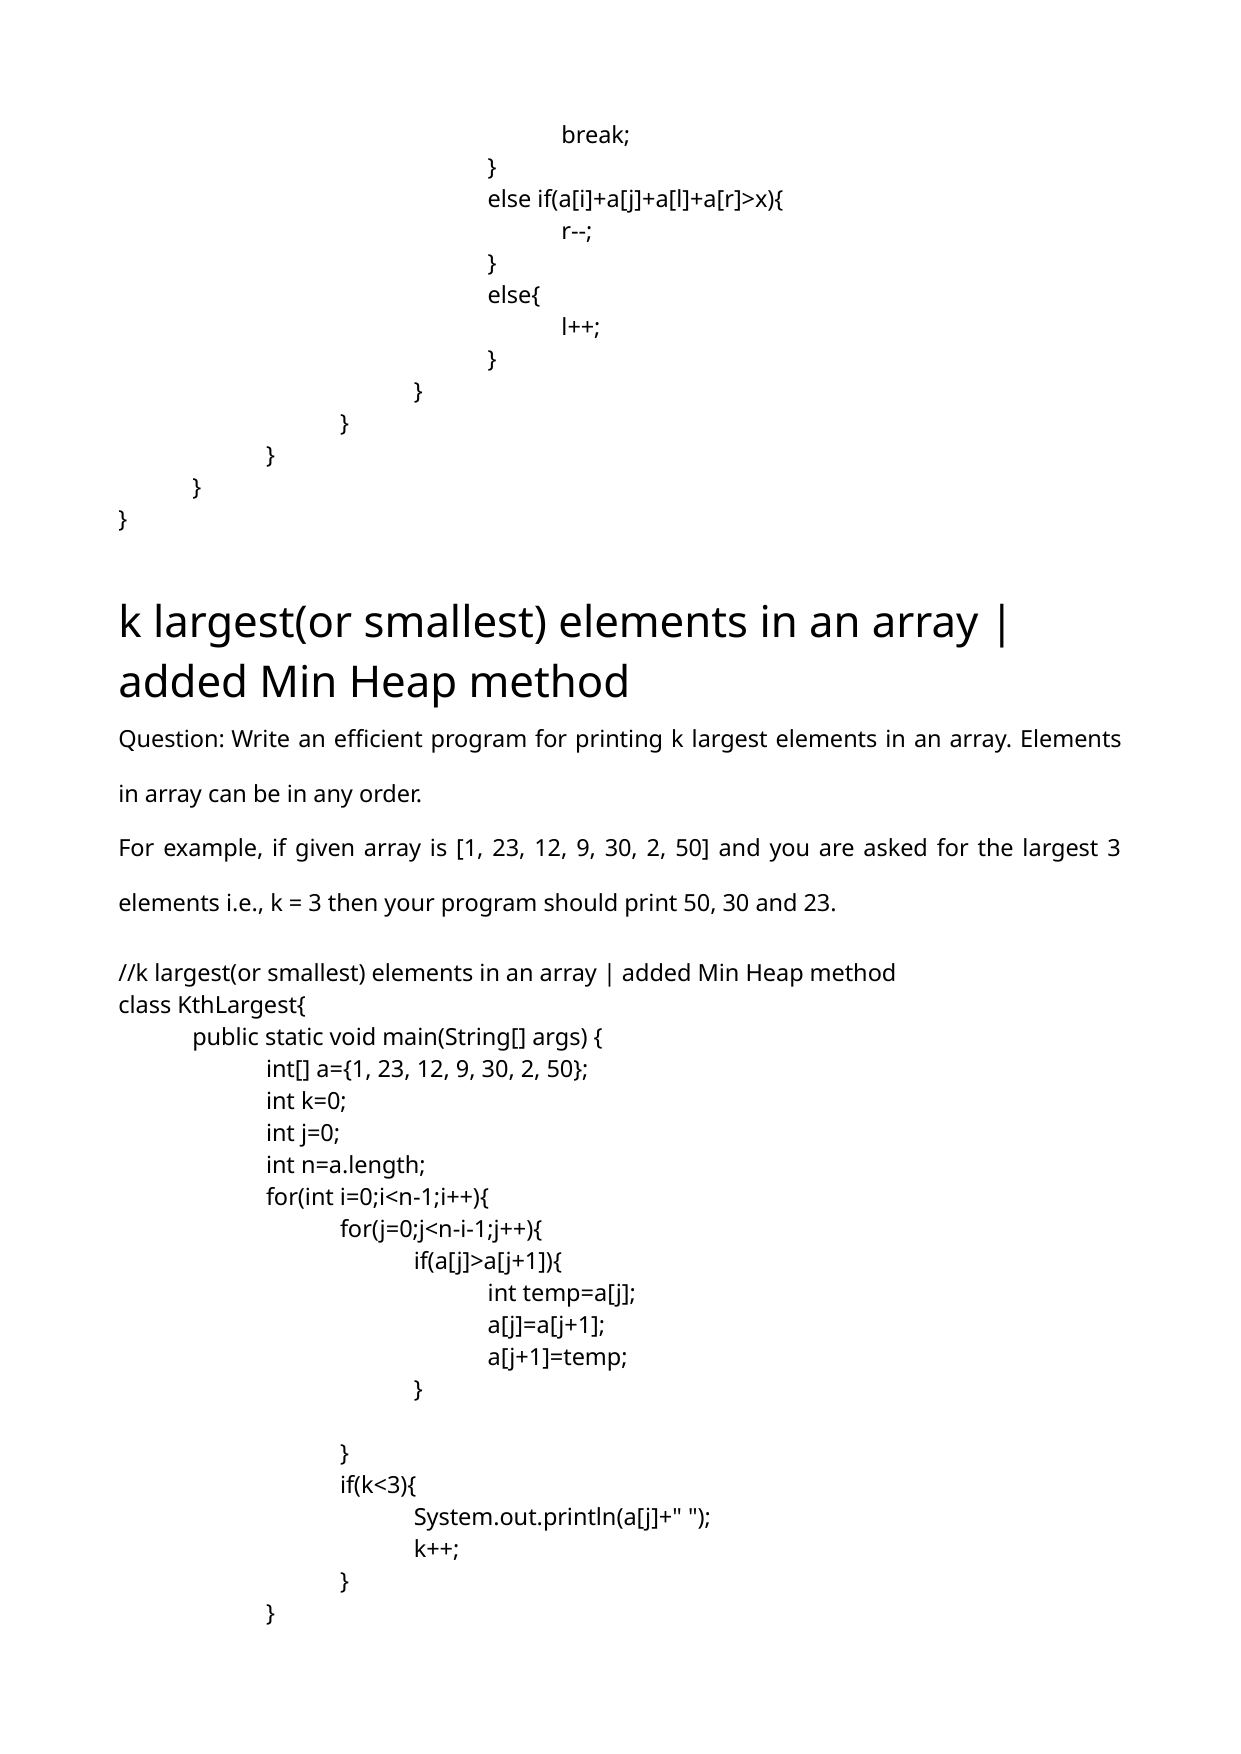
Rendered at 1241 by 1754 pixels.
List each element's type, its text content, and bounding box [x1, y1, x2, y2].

text class KthLargest{ [118, 988, 1122, 1020]
text //k largest(or smallest) elements in an array | added Min Heap method [118, 956, 1122, 988]
text int temp=a[j]; [118, 1276, 1122, 1308]
text int k=0; [118, 1084, 1122, 1116]
text } [118, 342, 1122, 374]
text for(j=0;j<n-i-1;j++){ [118, 1212, 1122, 1244]
text else if(a[i]+a[j]+a[l]+a[r]>x){ [118, 182, 1122, 214]
text int n=a.length; [118, 1148, 1122, 1180]
text } [118, 502, 1122, 534]
text System.out.println(a[j]+" "); [118, 1500, 1122, 1532]
text } [118, 406, 1122, 438]
text } [118, 470, 1122, 502]
text else{ [118, 278, 1122, 310]
text public static void main(String[] args) { [118, 1020, 1122, 1052]
text Question: Write an efficient program for printing k largest elements in an array. Elements in array can be in any order. [118, 722, 1122, 809]
text } [118, 150, 1122, 182]
text break; [118, 118, 1122, 150]
text } [118, 1372, 1122, 1404]
text For example, if given array is [1, 23, 12, 9, 30, 2, 50] and you are asked for the largest 3 elements i.e., k = 3 then your program should print 50, 30 and 23. [118, 832, 1122, 918]
text int j=0; [118, 1116, 1122, 1148]
text k++; [118, 1532, 1122, 1564]
subtitle k largest(or smallest) elements in an array | added Min Heap method [118, 591, 1122, 710]
text r--; [118, 214, 1122, 246]
text } [118, 1436, 1122, 1468]
text } [118, 1596, 1122, 1628]
text } [118, 1564, 1122, 1596]
text if(a[j]>a[j+1]){ [118, 1244, 1122, 1276]
text if(k<3){ [118, 1468, 1122, 1500]
text for(int i=0;i<n-1;i++){ [118, 1180, 1122, 1212]
text a[j+1]=temp; [118, 1340, 1122, 1372]
text l++; [118, 310, 1122, 342]
text a[j]=a[j+1]; [118, 1308, 1122, 1340]
text } [118, 438, 1122, 470]
text } [118, 374, 1122, 406]
text int[] a={1, 23, 12, 9, 30, 2, 50}; [118, 1052, 1122, 1084]
text } [118, 246, 1122, 278]
